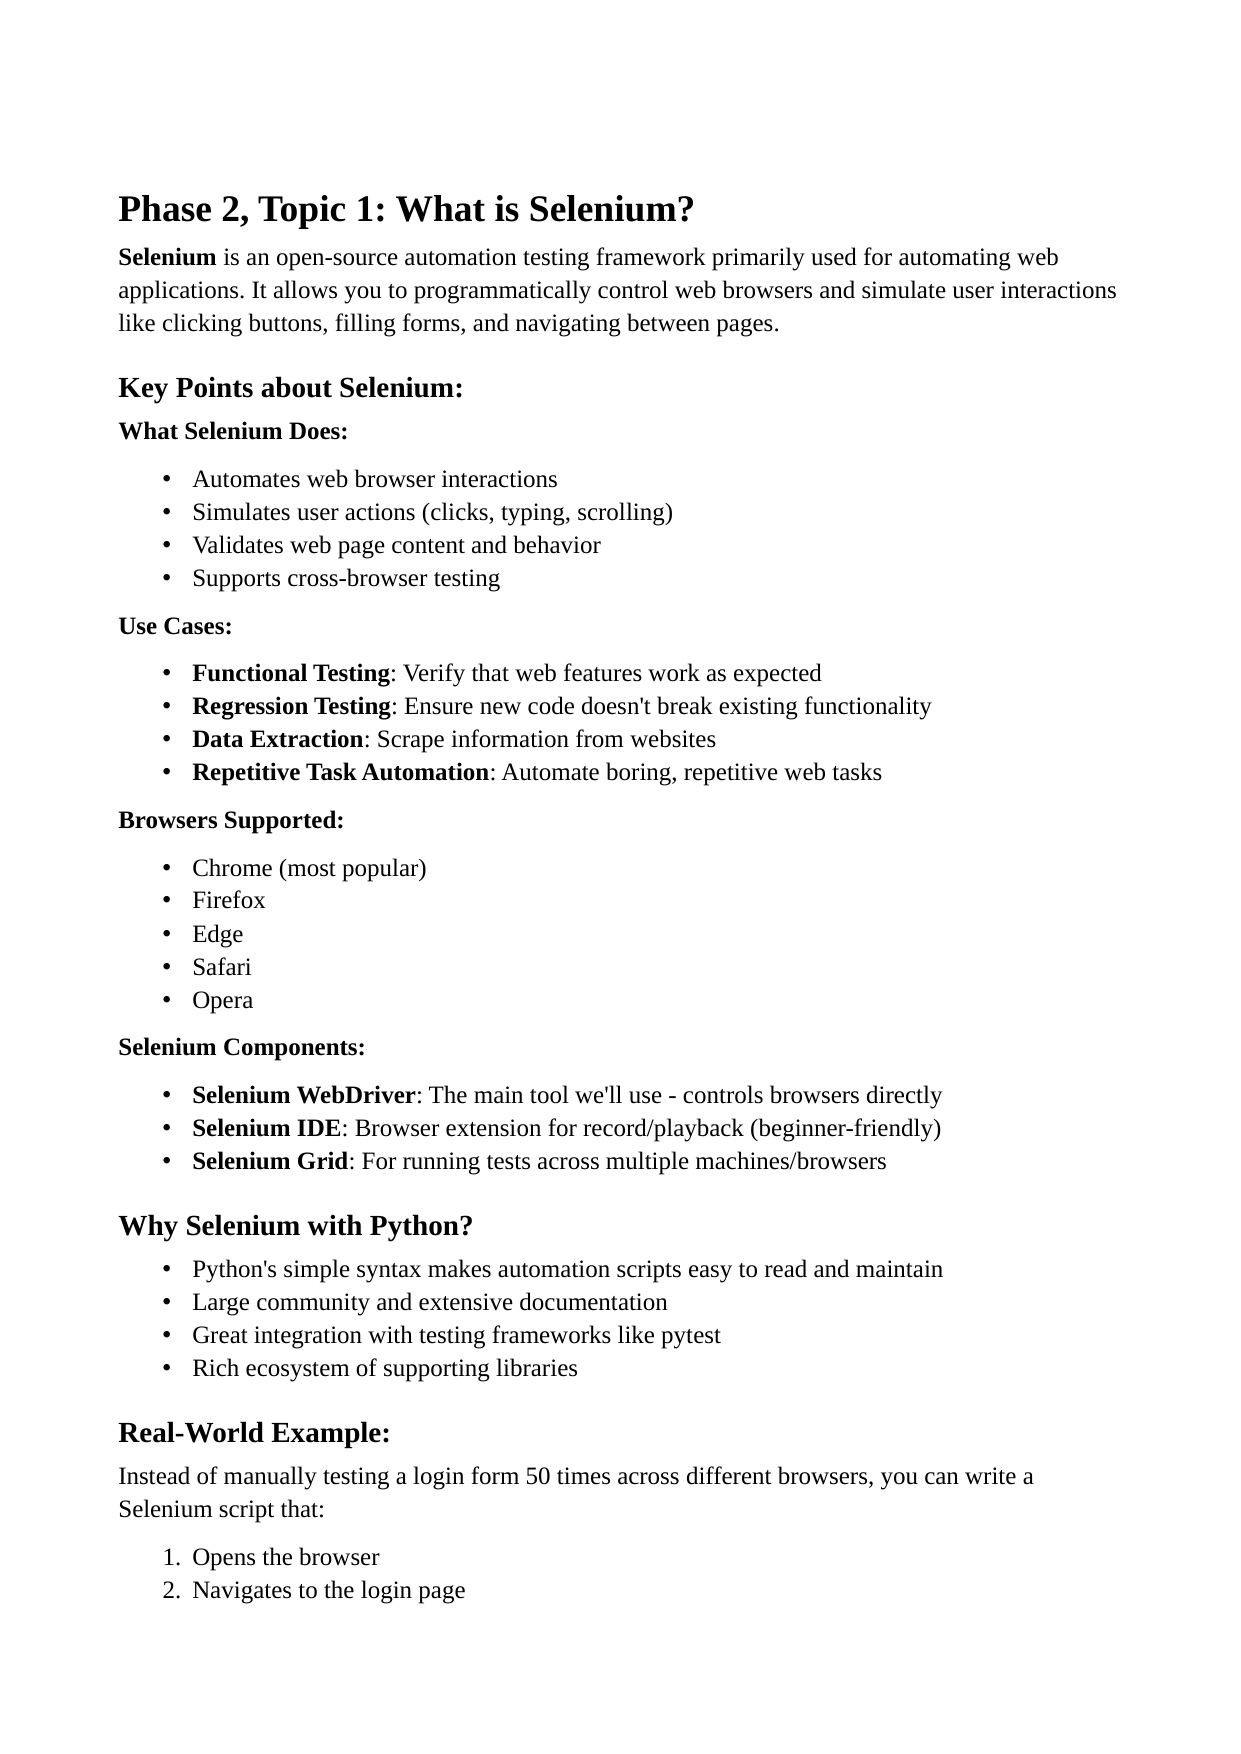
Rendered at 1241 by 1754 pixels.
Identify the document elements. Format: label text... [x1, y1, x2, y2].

text Selenium Components: [118, 1032, 1122, 1061]
list Opens the browser [162, 1542, 1122, 1571]
list Functional Testing: Verify that web features work as expected [162, 658, 1122, 687]
list Python's simple syntax makes automation scripts easy to read and maintain [162, 1254, 1122, 1283]
list Regression Testing: Ensure new code doesn't break existing functionality [162, 691, 1122, 720]
list Rich ecosystem of supporting libraries [162, 1353, 1122, 1382]
subtitle Why Selenium with Python? [118, 1208, 1122, 1242]
list Repetitive Task Automation: Automate boring, repetitive web tasks [162, 757, 1122, 786]
list Great integration with testing frameworks like pytest [162, 1320, 1122, 1349]
list Large community and extensive documentation [162, 1287, 1122, 1316]
list Edge [162, 919, 1122, 947]
subtitle Phase 2, Topic 1: What is Selenium? [118, 187, 1122, 230]
list Validates web page content and behavior [162, 530, 1122, 559]
list Selenium WebDriver: The main tool we'll use - controls browsers directly [162, 1080, 1122, 1109]
list Safari [162, 952, 1122, 980]
list Selenium Grid: For running tests across multiple machines/browsers [162, 1146, 1122, 1175]
list Firefox [162, 886, 1122, 914]
list Data Extraction: Scrape information from websites [162, 724, 1122, 753]
subtitle Real-World Example: [118, 1415, 1122, 1449]
list Opera [162, 985, 1122, 1013]
text Use Cases: [118, 611, 1122, 639]
list Navigates to the login page [162, 1575, 1122, 1604]
text Instead of manually testing a login form 50 times across different browsers, you can write a Selenium script that: [118, 1461, 1122, 1523]
text What Selenium Does: [118, 416, 1122, 445]
list Chrome (most popular) [162, 853, 1122, 881]
list Supports cross-browser testing [162, 563, 1122, 592]
list Simulates user actions (clicks, typing, scrolling) [162, 497, 1122, 526]
text Selenium is an open-source automation testing framework primarily used for automating web applications. It allows you to programmatically control web browsers and simulate user interactions like clicking buttons, filling forms, and navigating between pages. [118, 242, 1122, 337]
list Selenium IDE: Browser extension for record/playback (beginner-friendly) [162, 1113, 1122, 1142]
list Automates web browser interactions [162, 464, 1122, 493]
text Browsers Supported: [118, 805, 1122, 834]
subtitle Key Points about Selenium: [118, 370, 1122, 404]
